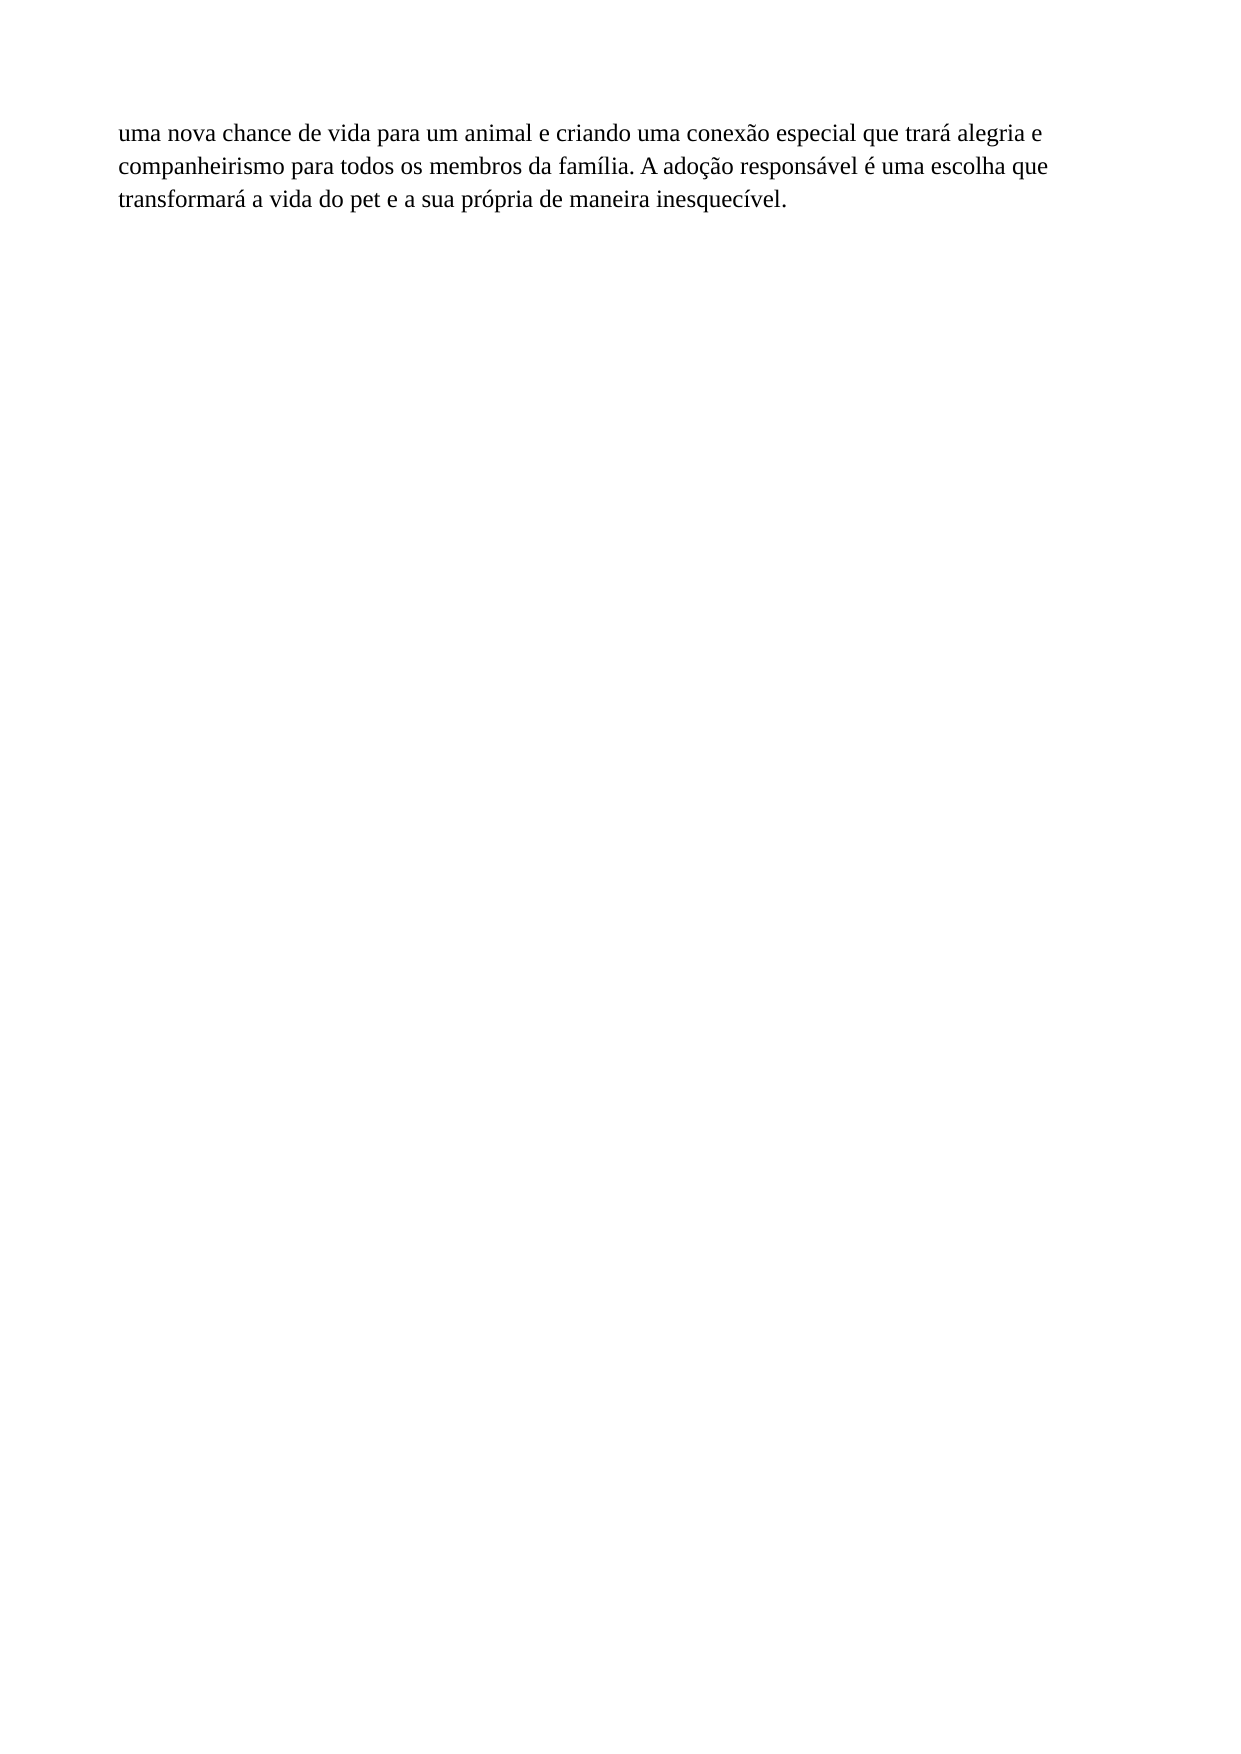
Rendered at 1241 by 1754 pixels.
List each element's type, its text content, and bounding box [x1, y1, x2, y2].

text uma nova chance de vida para um animal e criando uma conexão especial que trará alegria e companheirismo para todos os membros da família. A adoção responsável é uma escolha que transformará a vida do pet e a sua própria de maneira inesquecível. [118, 118, 1122, 213]
